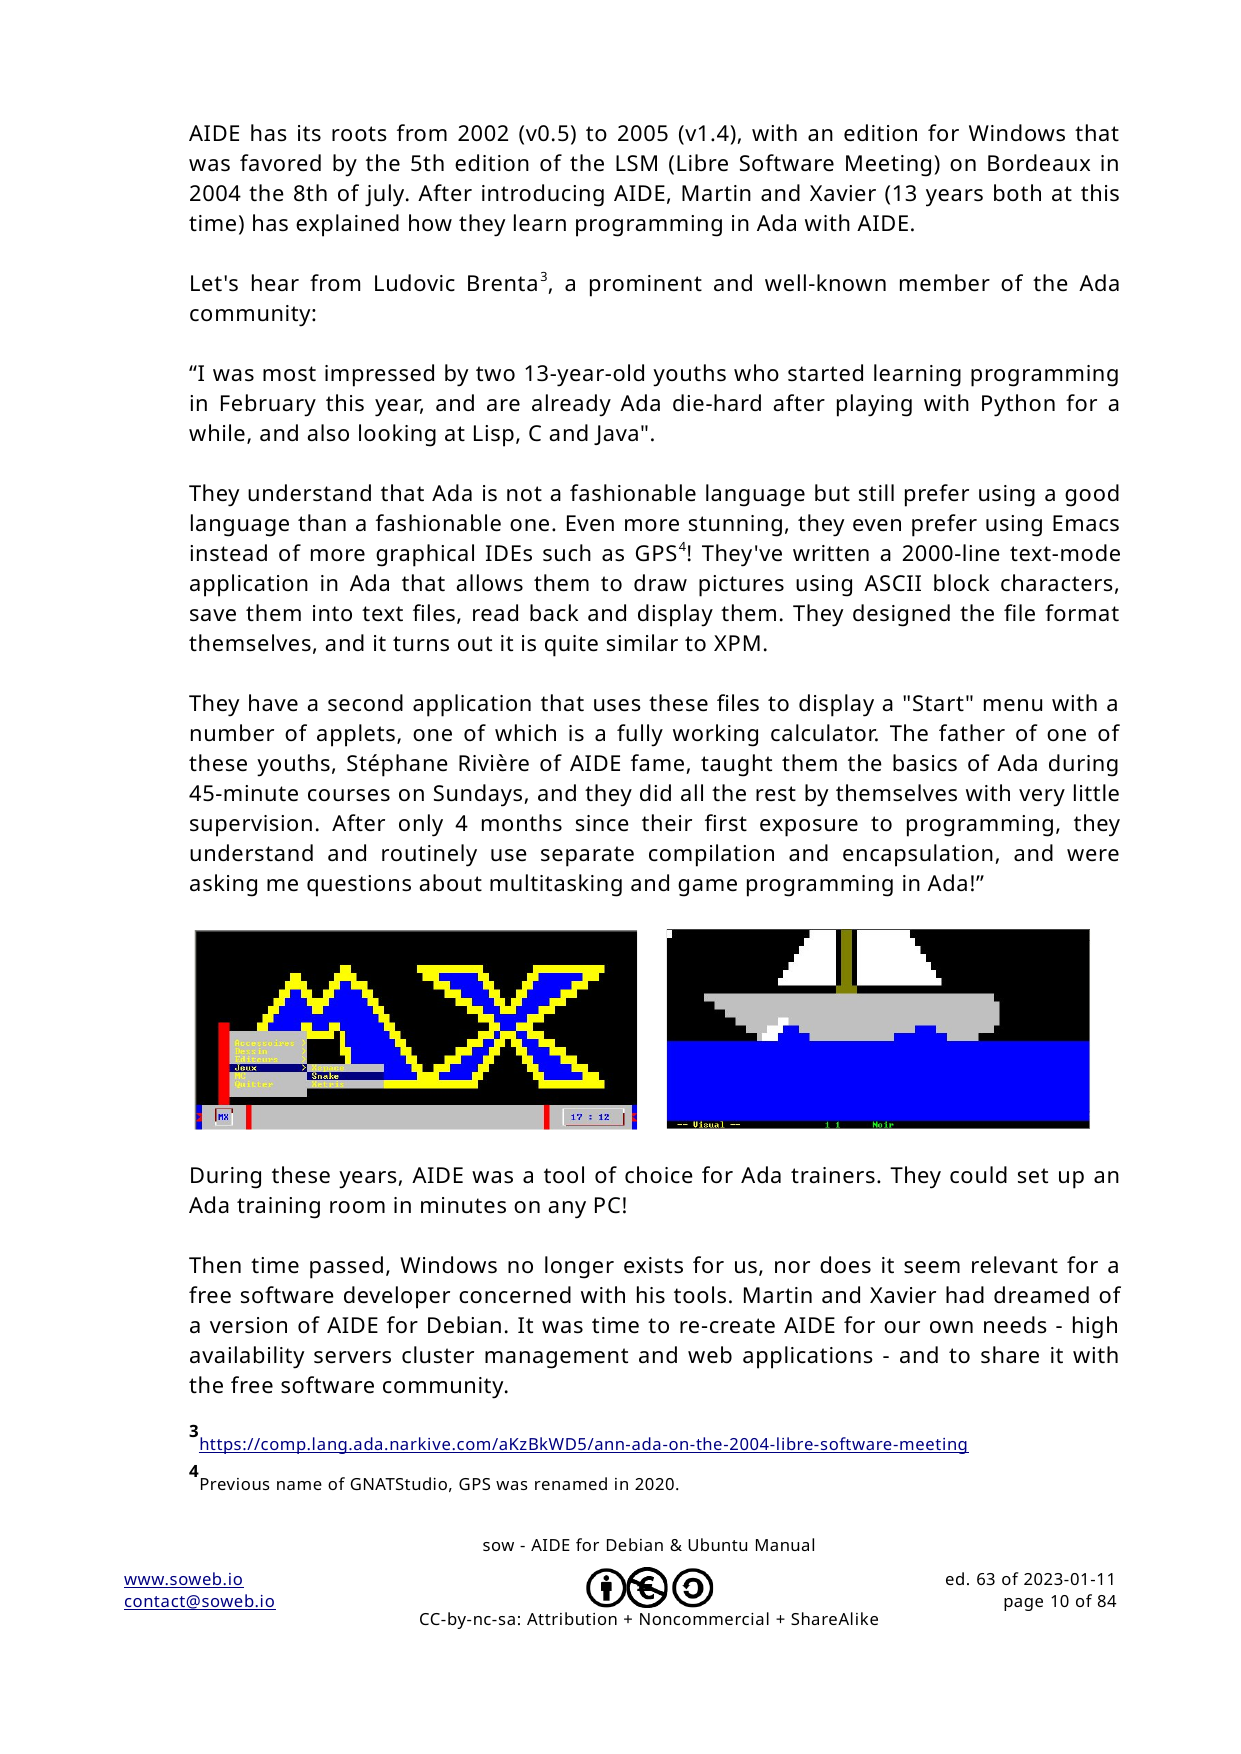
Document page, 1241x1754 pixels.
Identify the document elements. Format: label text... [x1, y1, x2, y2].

text During these years, AIDE was a tool of choice for Ada trainers. They could set up an Ada training room in minutes on any PC! [189, 1159, 1122, 1219]
text Previous name of GNATStudio, GPS was renamed in 2020. [189, 1459, 1122, 1499]
text They understand that Ada is not a fashionable language but still prefer using a good language than a fashionable one. Even more stunning, they even prefer using Emacs instead of more graphical IDEs such as GPS! They've written a 2000-line text-mode application in Ada that allows them to draw pictures using ASCII block characters, save them into text files, read back and display them. They designed the file format themselves, and it turns out it is quite similar to XPM. [189, 478, 1122, 658]
picture [585, 1567, 668, 1608]
text Then time passed, Windows no longer exists for us, nor does it seem relevant for a free software developer concerned with his tools. Martin and Xavier had dreamed of a version of AIDE for Debian. It was time to re-create AIDE for our own needs - high availability servers cluster management and web applications - and to share it with the free software community. [189, 1249, 1122, 1399]
picture [666, 929, 1091, 1129]
text AIDE has its roots from 2002 (v0.5) to 2005 (v1.4), with an edition for Windows that was favored by the 5th edition of the LSM (Libre Software Meeting) on Bordeaux in 2004 the 8th of july. After introducing AIDE, Martin and Xavier (13 years both at this time) has explained how they learn programming in Ada with AIDE. [189, 118, 1122, 238]
picture [194, 930, 638, 1130]
text “I was most impressed by two 13-year-old youths who started learning programming in February this year, and are already Ada die-hard after playing with Python for a while, and also looking at Lisp, C and Java". [189, 358, 1122, 448]
text https://comp.lang.ada.narkive.com/aKzBkWD5/ann-ada-on-the-2004-libre-software-meeting [189, 1420, 1122, 1459]
picture [672, 1567, 714, 1608]
text Let's hear from Ludovic Brenta, a prominent and well-known member of the Ada community: [189, 268, 1122, 328]
text They have a second application that uses these files to display a "Start" menu with a number of applets, one of which is a fully working calculator. The father of one of these youths, Stéphane Rivière of AIDE fame, taught them the basics of Ada during 45-minute courses on Sundays, and they did all the rest by themselves with very little supervision. After only 4 months since their first exposure to programming, they understand and routinely use separate compilation and encapsulation, and were asking me questions about multitasking and game programming in Ada!” [189, 658, 1122, 898]
